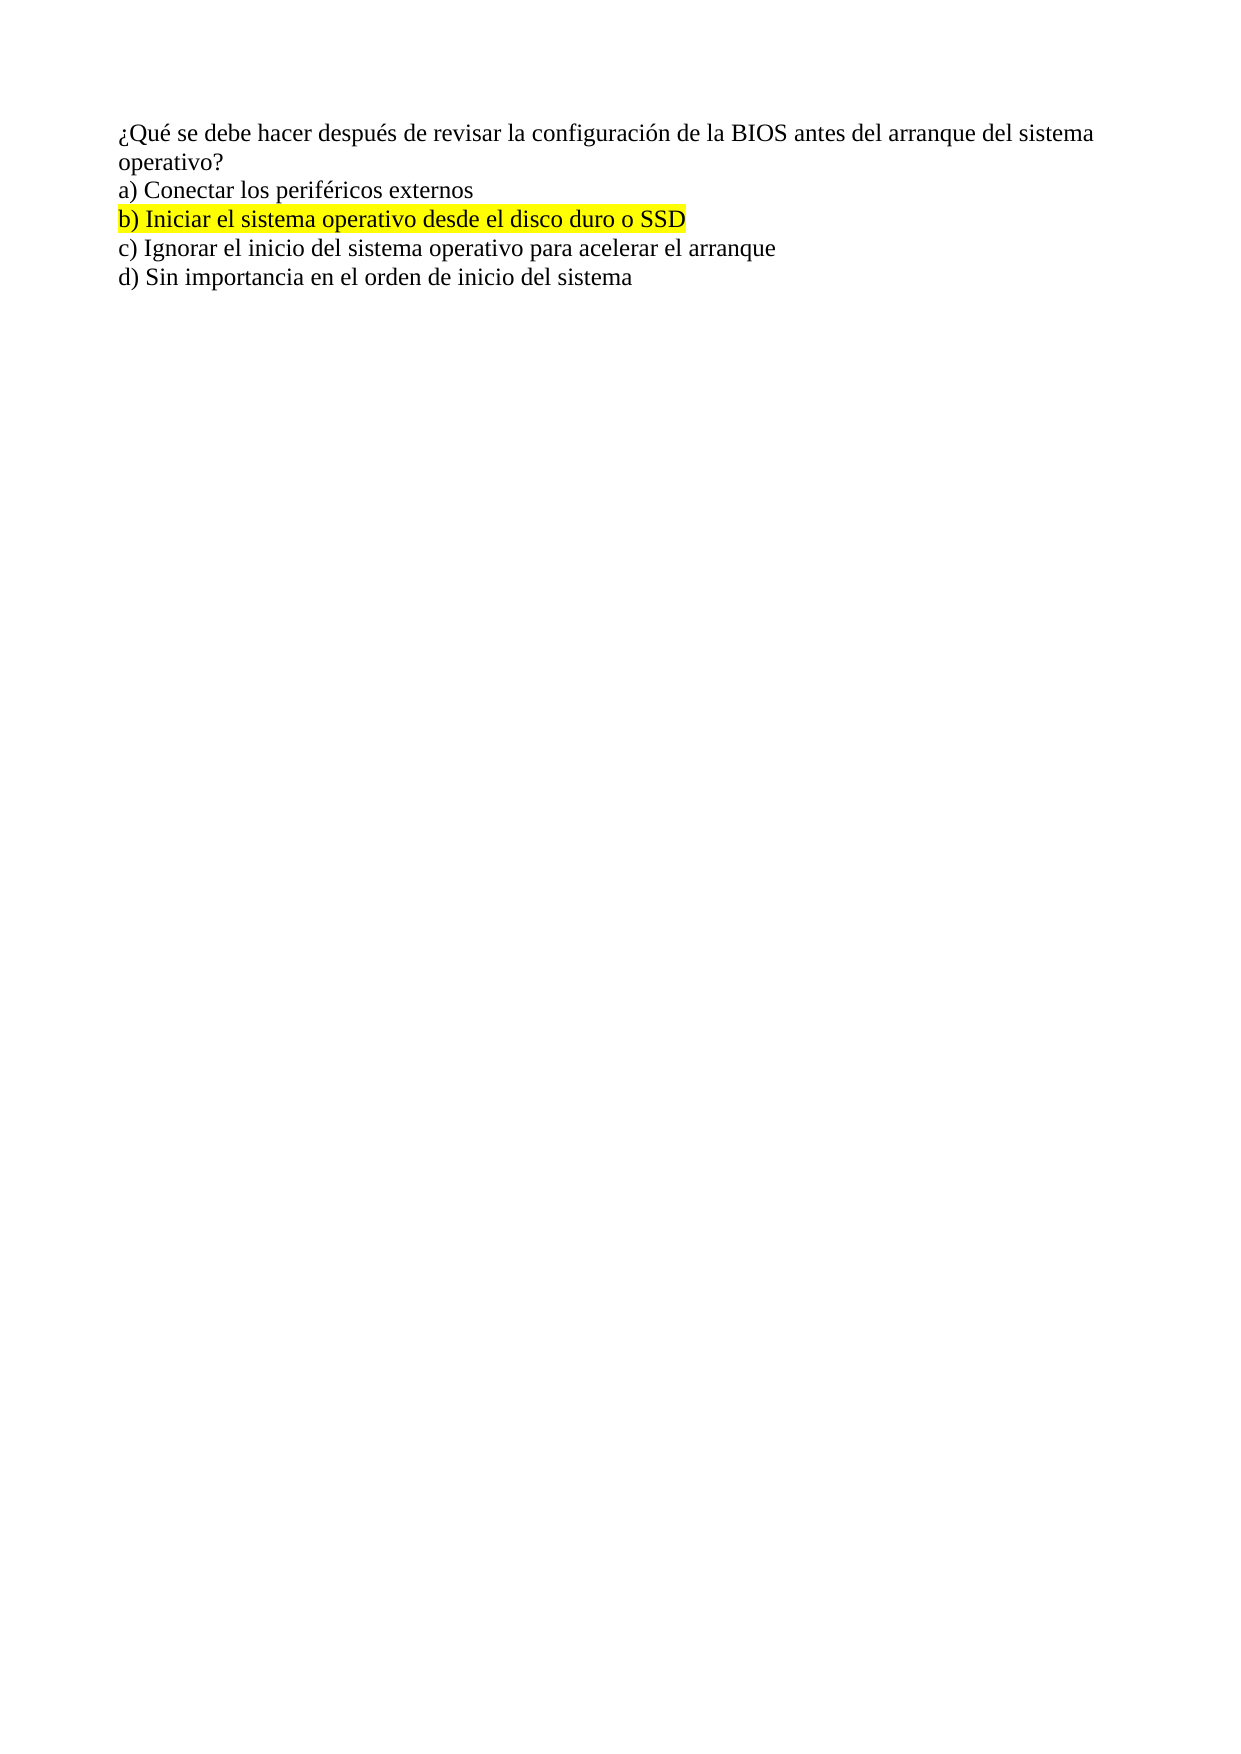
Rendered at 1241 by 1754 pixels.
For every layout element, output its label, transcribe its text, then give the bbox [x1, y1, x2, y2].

text c) Ignorar el inicio del sistema operativo para acelerar el arranque [118, 233, 1122, 262]
text b) Iniciar el sistema operativo desde el disco duro o SSD [118, 204, 1122, 233]
text d) Sin importancia en el orden de inicio del sistema [118, 262, 1122, 291]
text a) Conectar los periféricos externos [118, 176, 1122, 204]
text ¿Qué se debe hacer después de revisar la configuración de la BIOS antes del arranque del sistema operativo? [118, 118, 1122, 176]
